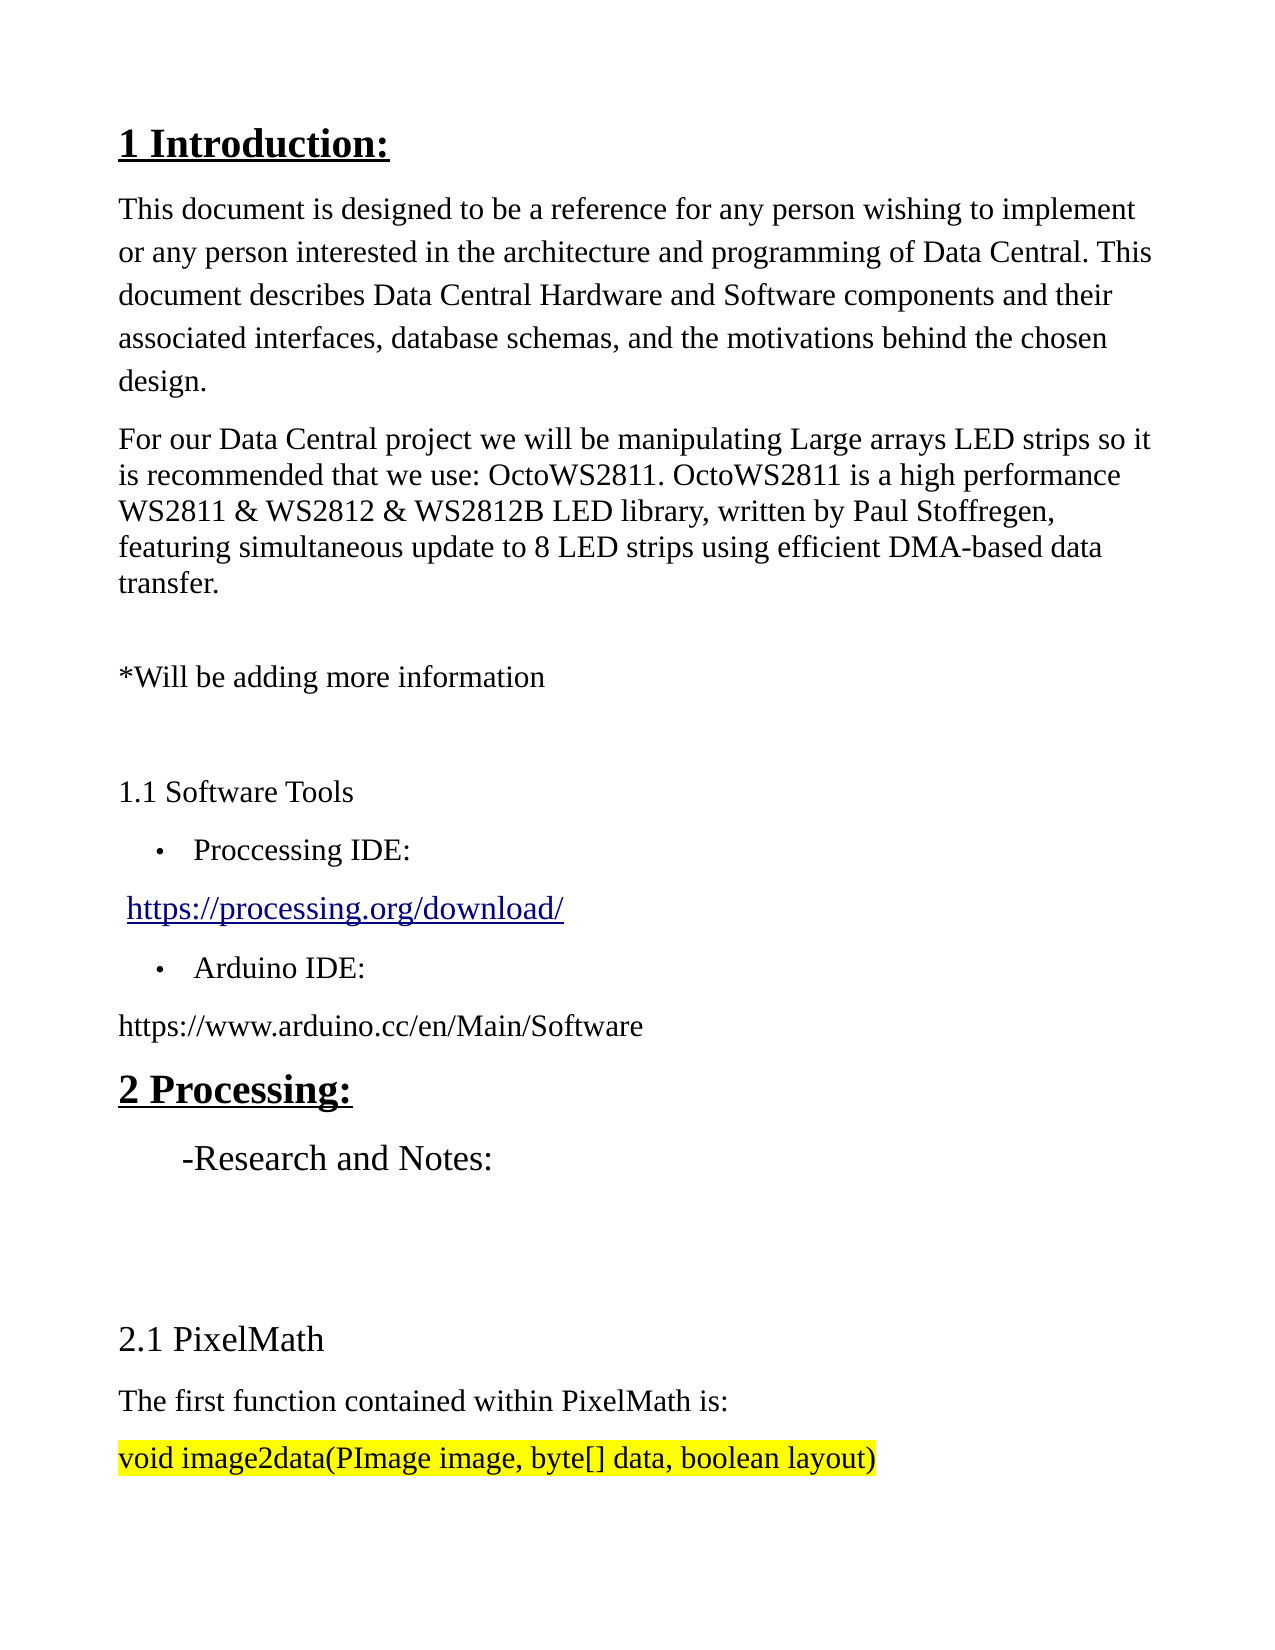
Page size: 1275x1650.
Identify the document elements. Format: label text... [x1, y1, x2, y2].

text https://www.arduino.cc/en/Main/Software [118, 1007, 1157, 1043]
text The first function contained within PixelMath is: [118, 1382, 1157, 1418]
list Arduino IDE: [156, 949, 1157, 985]
text 1 Introduction: [118, 118, 1157, 166]
list Proccessing IDE: [156, 831, 1157, 867]
text For our Data Central project we will be manipulating Large arrays LED strips so it is recommended that we use: OctoWS2811. OctoWS2811 is a high performance WS2811 & WS2812 & WS2812B LED library, written by Paul Stoffregen, featuring simultaneous update to 8 LED strips using efficient DMA-based data transfer. [118, 420, 1157, 600]
text void image2data(PImage image, byte[] data, boolean layout) [118, 1439, 1157, 1476]
text -Research and Notes: [118, 1137, 1157, 1179]
text This document is designed to be a reference for any person wishing to implement or any person interested in the architecture and programming of Data Central. This document describes Data Central Hardware and Software components and their associated interfaces, database schemas, and the motivations behind the chosen design. [118, 190, 1157, 399]
text 2 Processing: [118, 1064, 1157, 1112]
text *Will be adding more information [118, 658, 1157, 694]
text 1.1 Software Tools [118, 773, 1157, 809]
text https://processing.org/download/ [118, 889, 1157, 927]
text 2.1 PixelMath [118, 1317, 1157, 1359]
